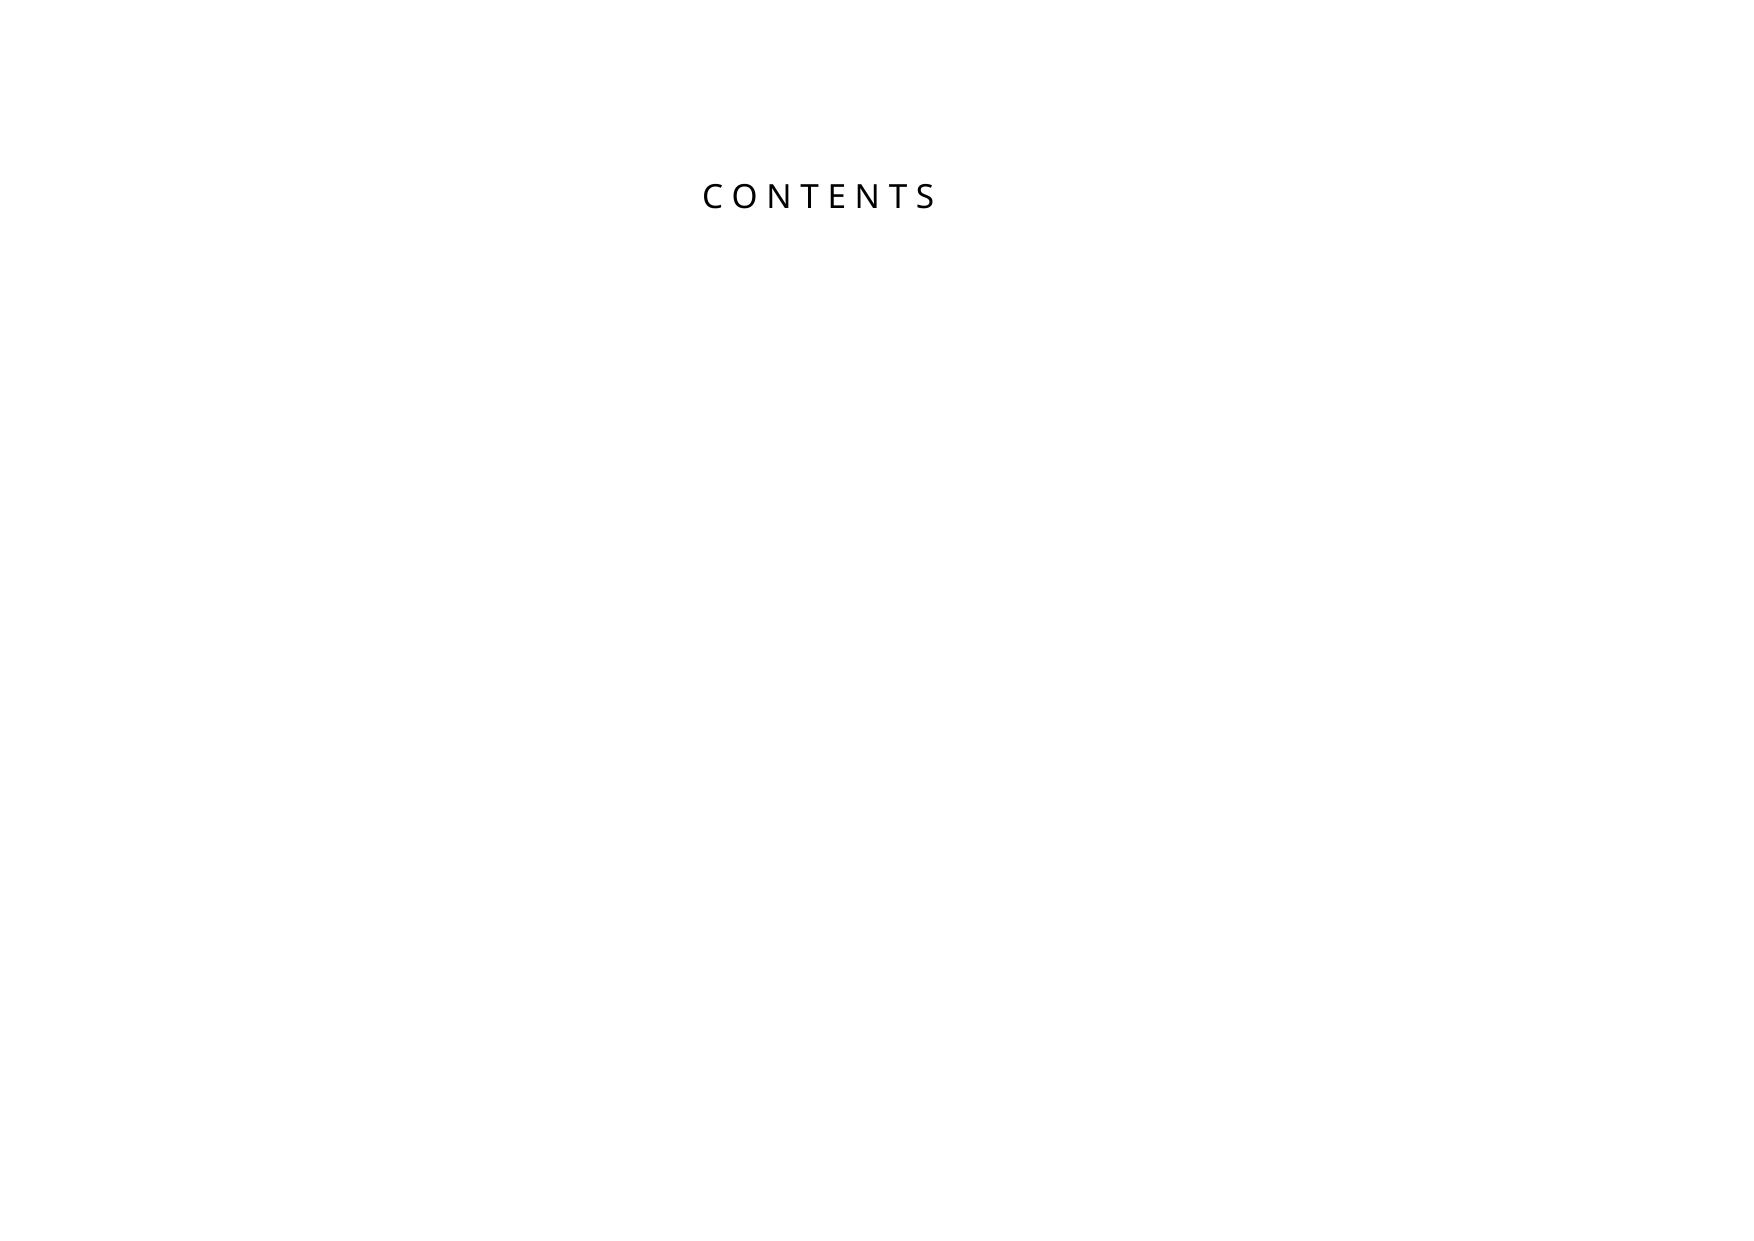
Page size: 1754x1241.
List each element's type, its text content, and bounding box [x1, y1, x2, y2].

text C O N T E N T S [118, 118, 1518, 218]
